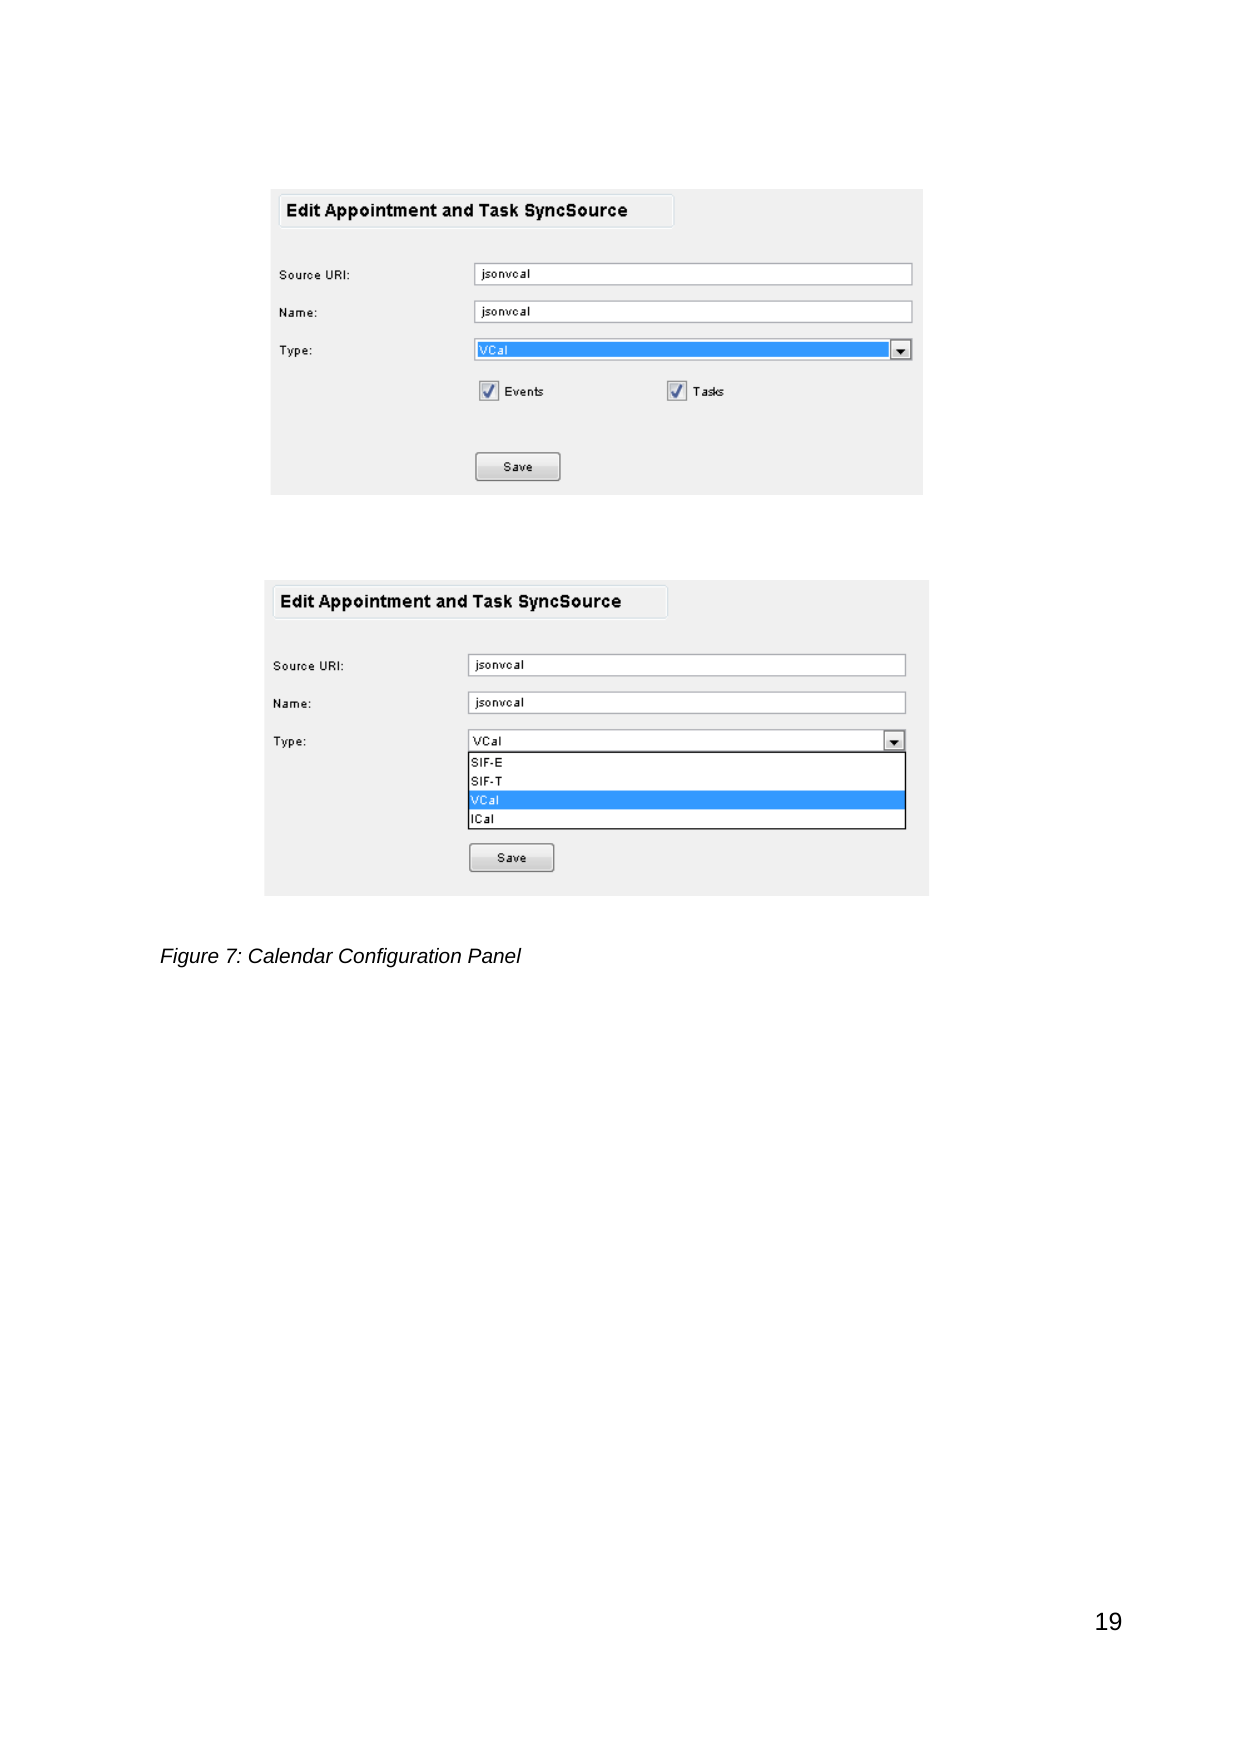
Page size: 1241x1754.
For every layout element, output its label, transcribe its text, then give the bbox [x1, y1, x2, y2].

picture [264, 580, 930, 896]
text Figure 7: Calendar Configuration Panel [160, 944, 1034, 968]
picture [270, 189, 923, 495]
